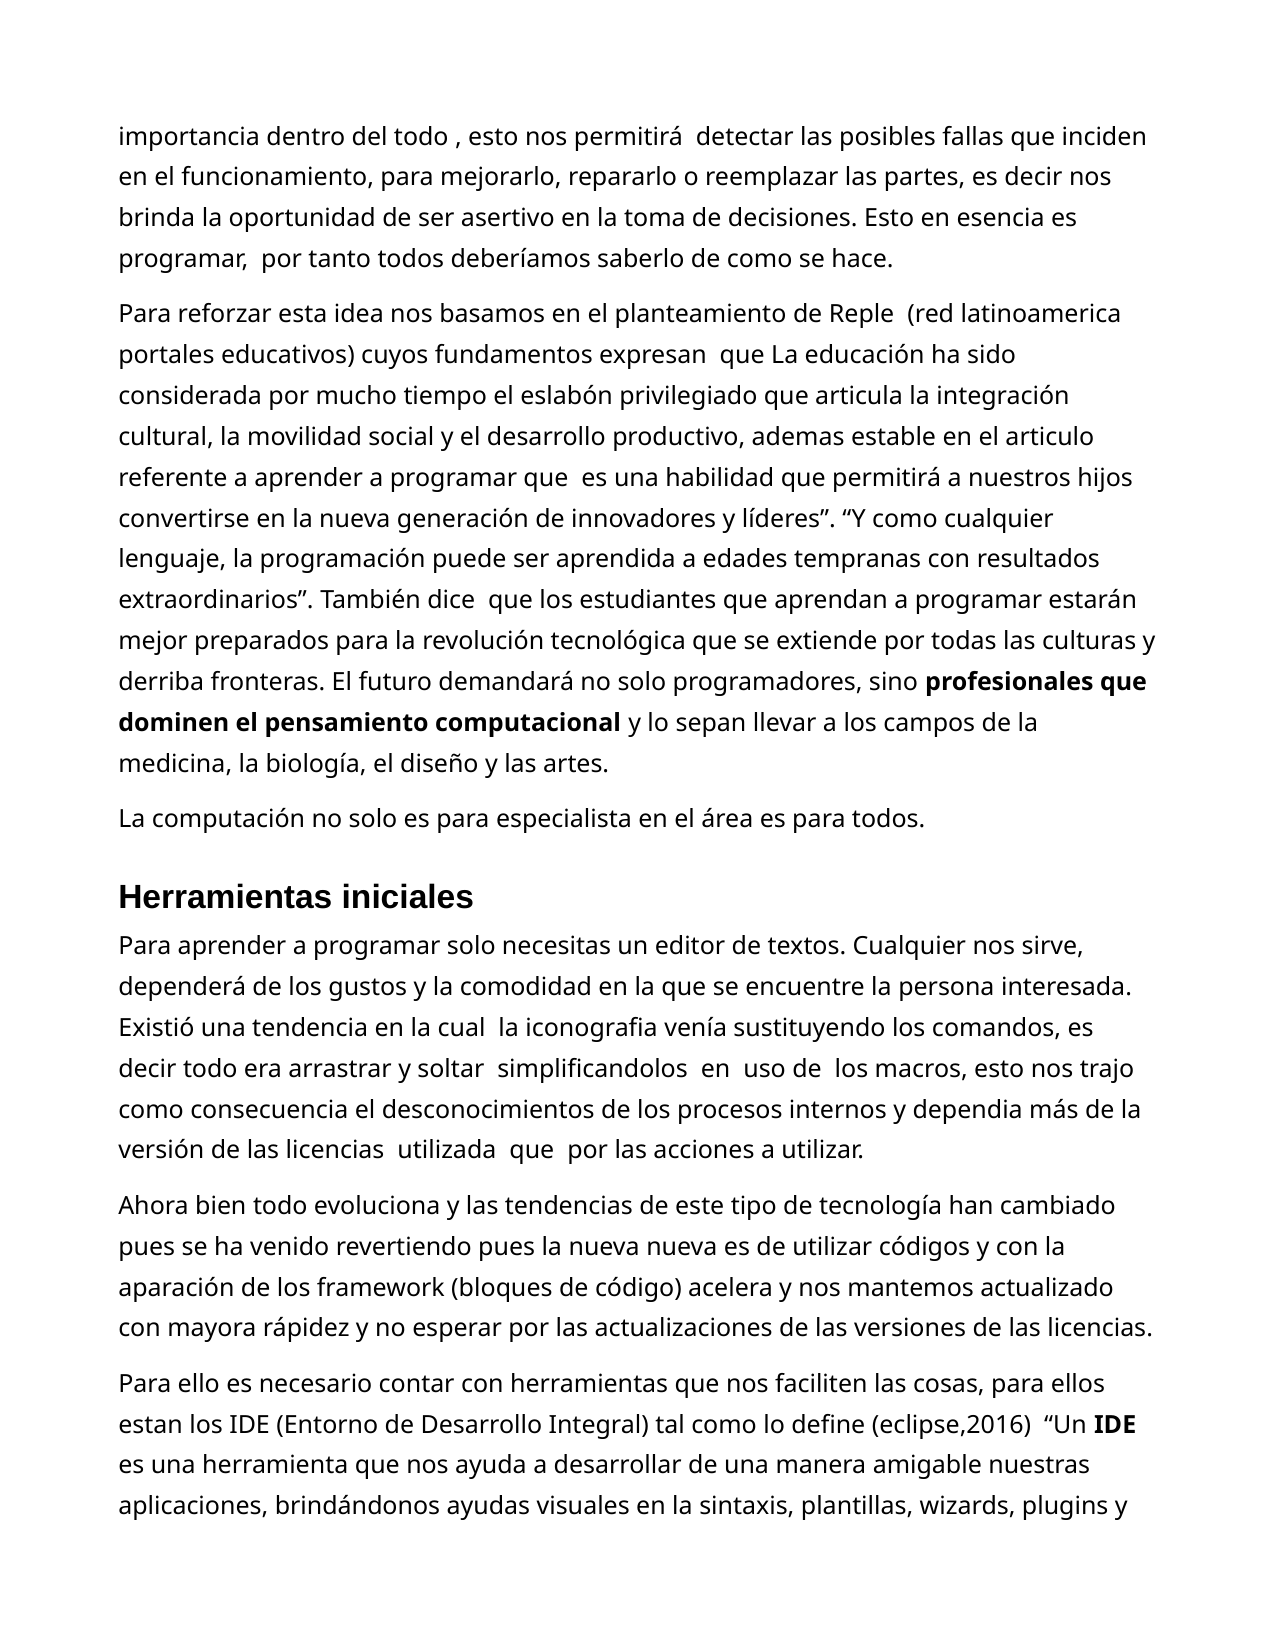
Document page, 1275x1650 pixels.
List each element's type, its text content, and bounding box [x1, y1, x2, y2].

subtitle Herramientas iniciales [118, 877, 1157, 916]
text La computación no solo es para especialista en el área es para todos. [118, 801, 1157, 835]
text Para reforzar esta idea nos basamos en el planteamiento de Reple (red latinoamerica portales educativos) cuyos fundamentos expresan que La educación ha sido considerada por mucho tiempo el eslabón privilegiado que articula la integración cultural, la movilidad social y el desarrollo productivo, ademas estable en el articulo referente a aprender a programar que es una habilidad que permitirá a nuestros hijos convertirse en la nueva generación de innovadores y líderes”. “Y como cualquier lenguaje, la programación puede ser aprendida a edades tempranas con resultados extraordinarios”. También dice que los estudiantes que aprendan a programar estarán mejor preparados para la revolución tecnológica que se extiende por todas las culturas y derriba fronteras. El futuro demandará no solo programadores, sino profesionales que dominen el pensamiento computacional y lo sepan llevar a los campos de la medicina, la biología, el diseño y las artes. [118, 296, 1157, 779]
text Para aprender a programar solo necesitas un editor de textos. Cualquier nos sirve, dependerá de los gustos y la comodidad en la que se encuentre la persona interesada. Existió una tendencia en la cual la iconografia venía sustituyendo los comandos, es decir todo era arrastrar y soltar simplificandolos en uso de los macros, esto nos trajo como consecuencia el desconocimientos de los procesos internos y dependia más de la versión de las licencias utilizada que por las acciones a utilizar. [118, 928, 1157, 1166]
text Para ello es necesario contar con herramientas que nos faciliten las cosas, para ellos estan los IDE (Entorno de Desarrollo Integral) tal como lo define (eclipse,2016) “Un IDE es una herramienta que nos ayuda a desarrollar de una manera amigable nuestras aplicaciones, brindándonos ayudas visuales en la sintaxis, plantillas, wizards, plugins y [118, 1366, 1157, 1522]
text Ahora bien todo evoluciona y las tendencias de este tipo de tecnología han cambiado pues se ha venido revertiendo pues la nueva nueva es de utilizar códigos y con la aparación de los framework (bloques de código) acelera y nos mantemos actualizado con mayora rápidez y no esperar por las actualizaciones de las versiones de las licencias. [118, 1188, 1157, 1344]
text importancia dentro del todo , esto nos permitirá detectar las posibles fallas que inciden en el funcionamiento, para mejorarlo, repararlo o reemplazar las partes, es decir nos brinda la oportunidad de ser asertivo en la toma de decisiones. Esto en esencia es programar, por tanto todos deberíamos saberlo de como se hace. [118, 118, 1157, 275]
